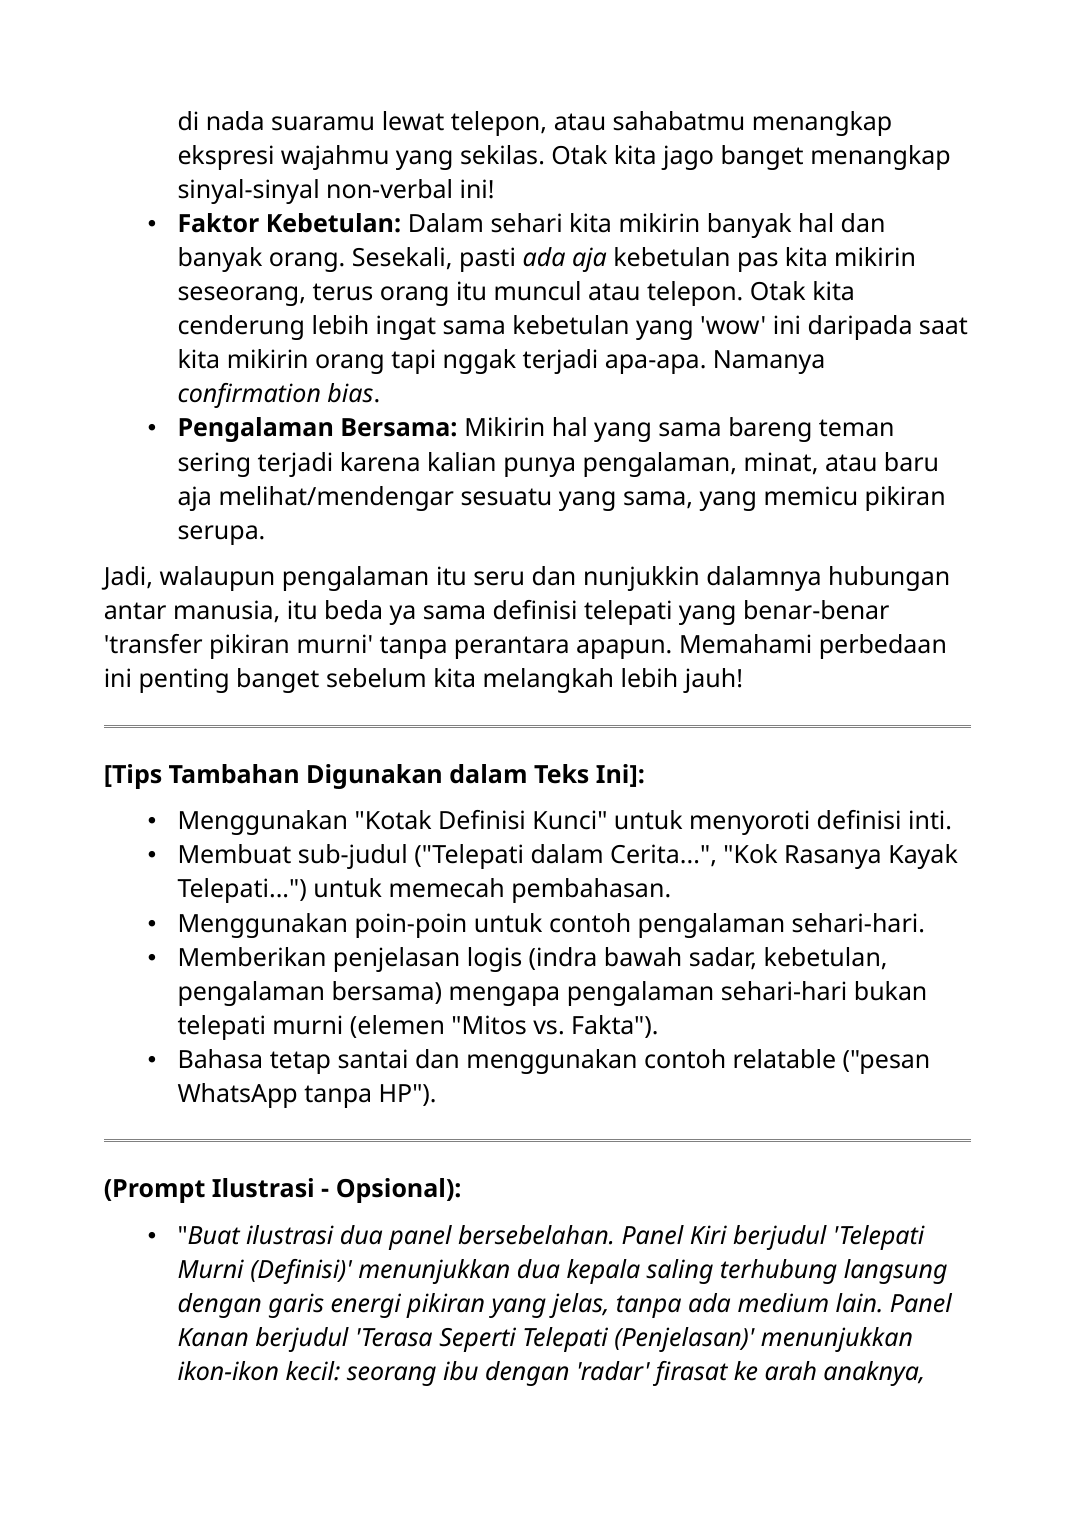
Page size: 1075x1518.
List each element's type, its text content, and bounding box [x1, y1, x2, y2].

text [Tips Tambahan Digunakan dalam Teks Ini]: [103, 756, 971, 791]
list "Buat ilustrasi dua panel bersebelahan. Panel Kiri berjudul 'Telepati Murni (Definisi)' menunjukkan dua kepala saling terhubung langsung dengan garis energi pikiran yang jelas, tanpa ada medium lain. Panel Kanan berjudul 'Terasa Seperti Telepati (Penjelasan)' menunjukkan ikon-ikon kecil: seorang ibu dengan 'radar' firasat ke arah anaknya, [148, 1217, 971, 1388]
list Memberikan penjelasan logis (indra bawah sadar, kebetulan, pengalaman bersama) mengapa pengalaman sehari-hari bukan telepati murni (elemen "Mitos vs. Fakta"). [148, 939, 971, 1041]
list Faktor Kebetulan: Dalam sehari kita mikirin banyak hal dan banyak orang. Sesekali, pasti ada aja kebetulan pas kita mikirin seseorang, terus orang itu muncul atau telepon. Otak kita cenderung lebih ingat sama kebetulan yang 'wow' ini daripada saat kita mikirin orang tapi nggak terjadi apa-apa. Namanya confirmation bias. [148, 206, 971, 410]
list Menggunakan "Kotak Definisi Kunci" untuk menyoroti definisi inti. [148, 803, 971, 837]
list Bahasa tetap santai dan menggunakan contoh relatable ("pesan WhatsApp tanpa HP"). [148, 1041, 971, 1109]
list Membuat sub-judul ("Telepati dalam Cerita...", "Kok Rasanya Kayak Telepati...") untuk memecah pembahasan. [148, 837, 971, 905]
list Menggunakan poin-poin untuk contoh pengalaman sehari-hari. [148, 905, 971, 939]
text (Prompt Ilustrasi - Opsional): [103, 1171, 971, 1205]
list di nada suaramu lewat telepon, atau sahabatmu menangkap ekspresi wajahmu yang sekilas. Otak kita jago banget menangkap sinyal-sinyal non-verbal ini! [148, 103, 971, 206]
text Jadi, walaupun pengalaman itu seru dan nunjukkin dalamnya hubungan antar manusia, itu beda ya sama definisi telepati yang benar-benar 'transfer pikiran murni' tanpa perantara apapun. Memahami perbedaan ini penting banget sebelum kita melangkah lebih jauh! [103, 559, 971, 695]
list Pengalaman Bersama: Mikirin hal yang sama bareng teman sering terjadi karena kalian punya pengalaman, minat, atau baru aja melihat/mendengar sesuatu yang sama, yang memicu pikiran serupa. [148, 410, 971, 546]
